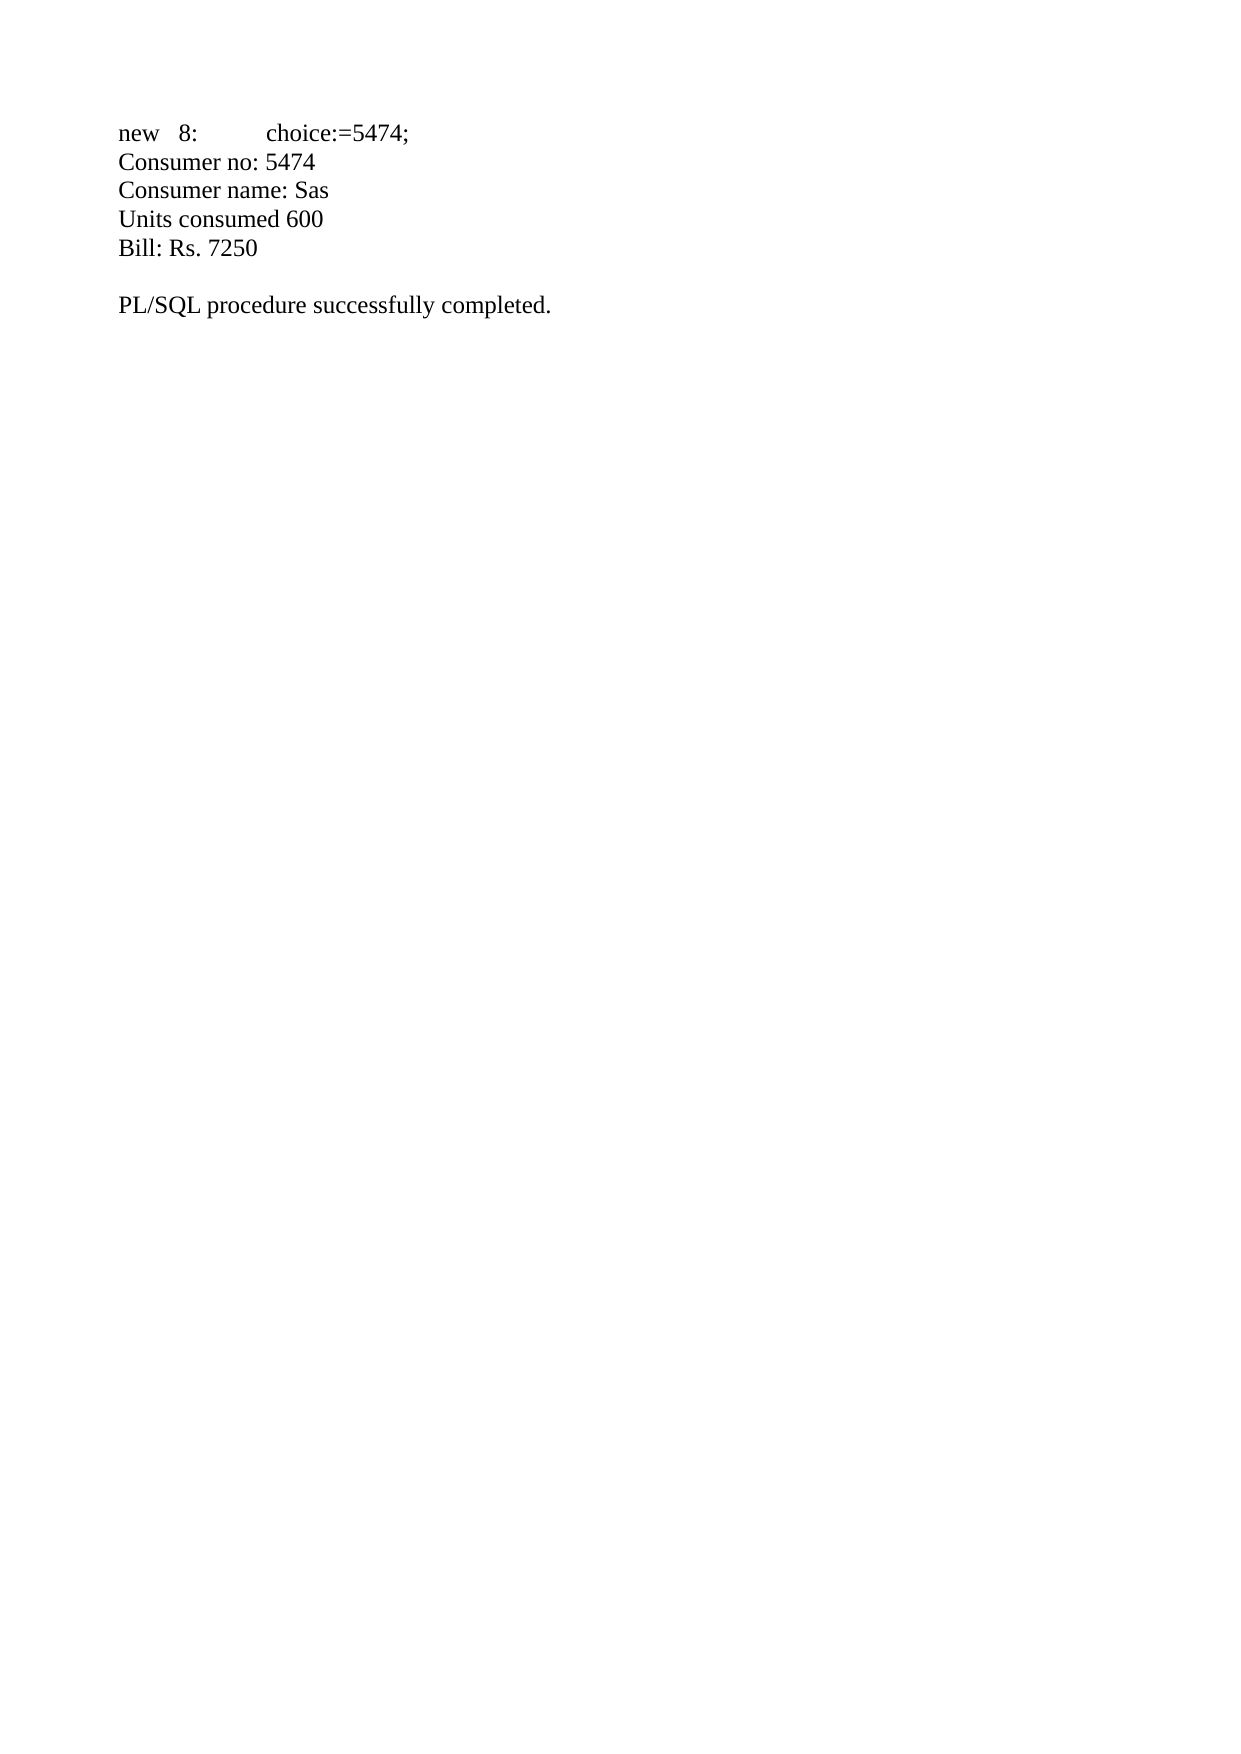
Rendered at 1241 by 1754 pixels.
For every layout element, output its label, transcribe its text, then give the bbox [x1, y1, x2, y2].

text Bill: Rs. 7250 [118, 233, 1122, 262]
text Consumer no: 5474 [118, 147, 1122, 176]
text new 8: choice:=5474; [118, 118, 1122, 147]
text PL/SQL procedure successfully completed. [118, 291, 1122, 319]
text Consumer name: Sas [118, 176, 1122, 204]
text Units consumed 600 [118, 204, 1122, 233]
